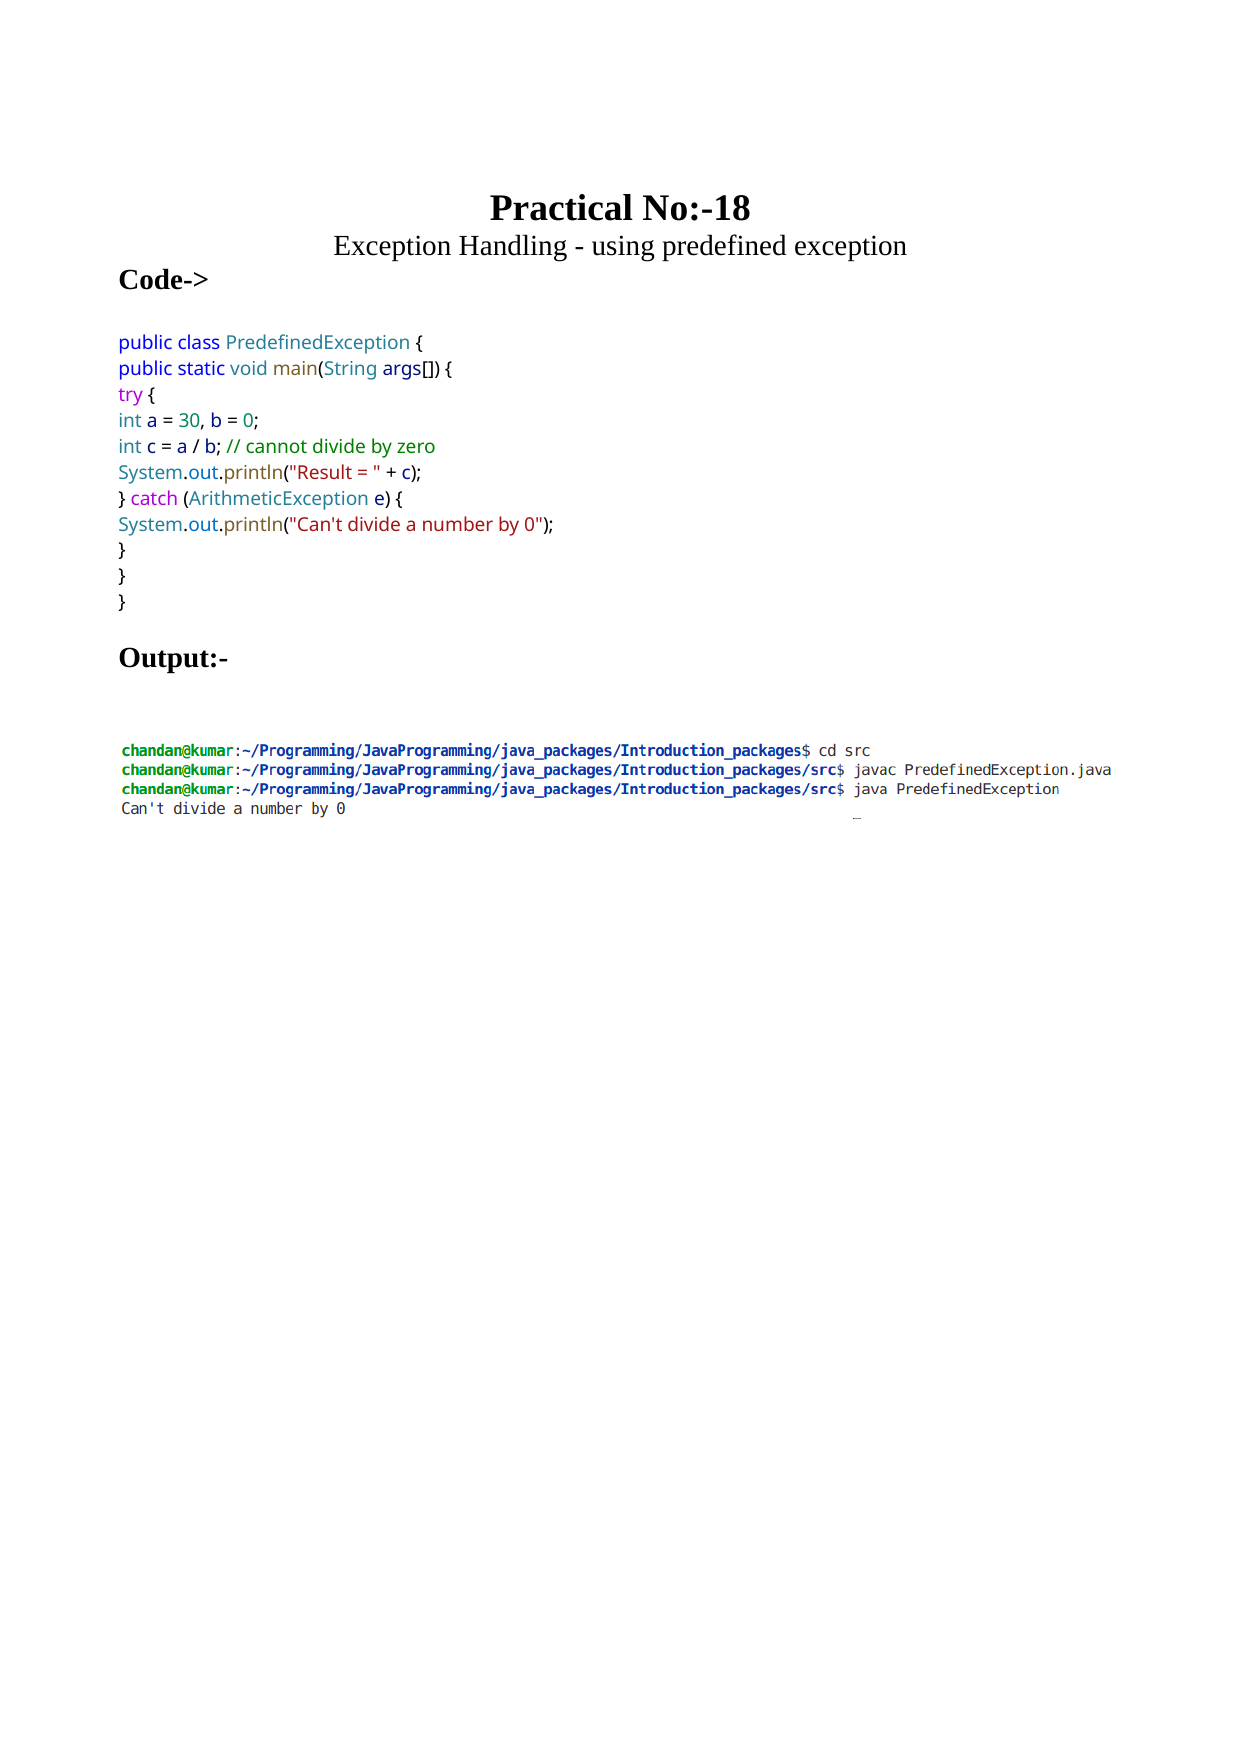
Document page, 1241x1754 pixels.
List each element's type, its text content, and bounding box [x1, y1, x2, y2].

text Output:- [118, 640, 1122, 674]
text int c = a / b; // cannot divide by zero [118, 433, 1122, 459]
picture [118, 740, 1123, 819]
text try { [118, 381, 1122, 407]
text int a = 30, b = 0; [118, 407, 1122, 433]
text } catch (ArithmeticException e) { [118, 484, 1122, 511]
text System.out.println("Can't divide a number by 0"); [118, 511, 1122, 536]
text } [118, 562, 1122, 588]
text Code-> [118, 262, 1122, 295]
text System.out.println("Result = " + c); [118, 459, 1122, 484]
text } [118, 536, 1122, 562]
text } [118, 588, 1122, 614]
text Practical No:-18 [118, 185, 1122, 228]
text public class PredefinedException { [118, 329, 1122, 355]
text public static void main(String args[]) { [118, 355, 1122, 381]
text Exception Handling - using predefined exception [118, 228, 1122, 262]
